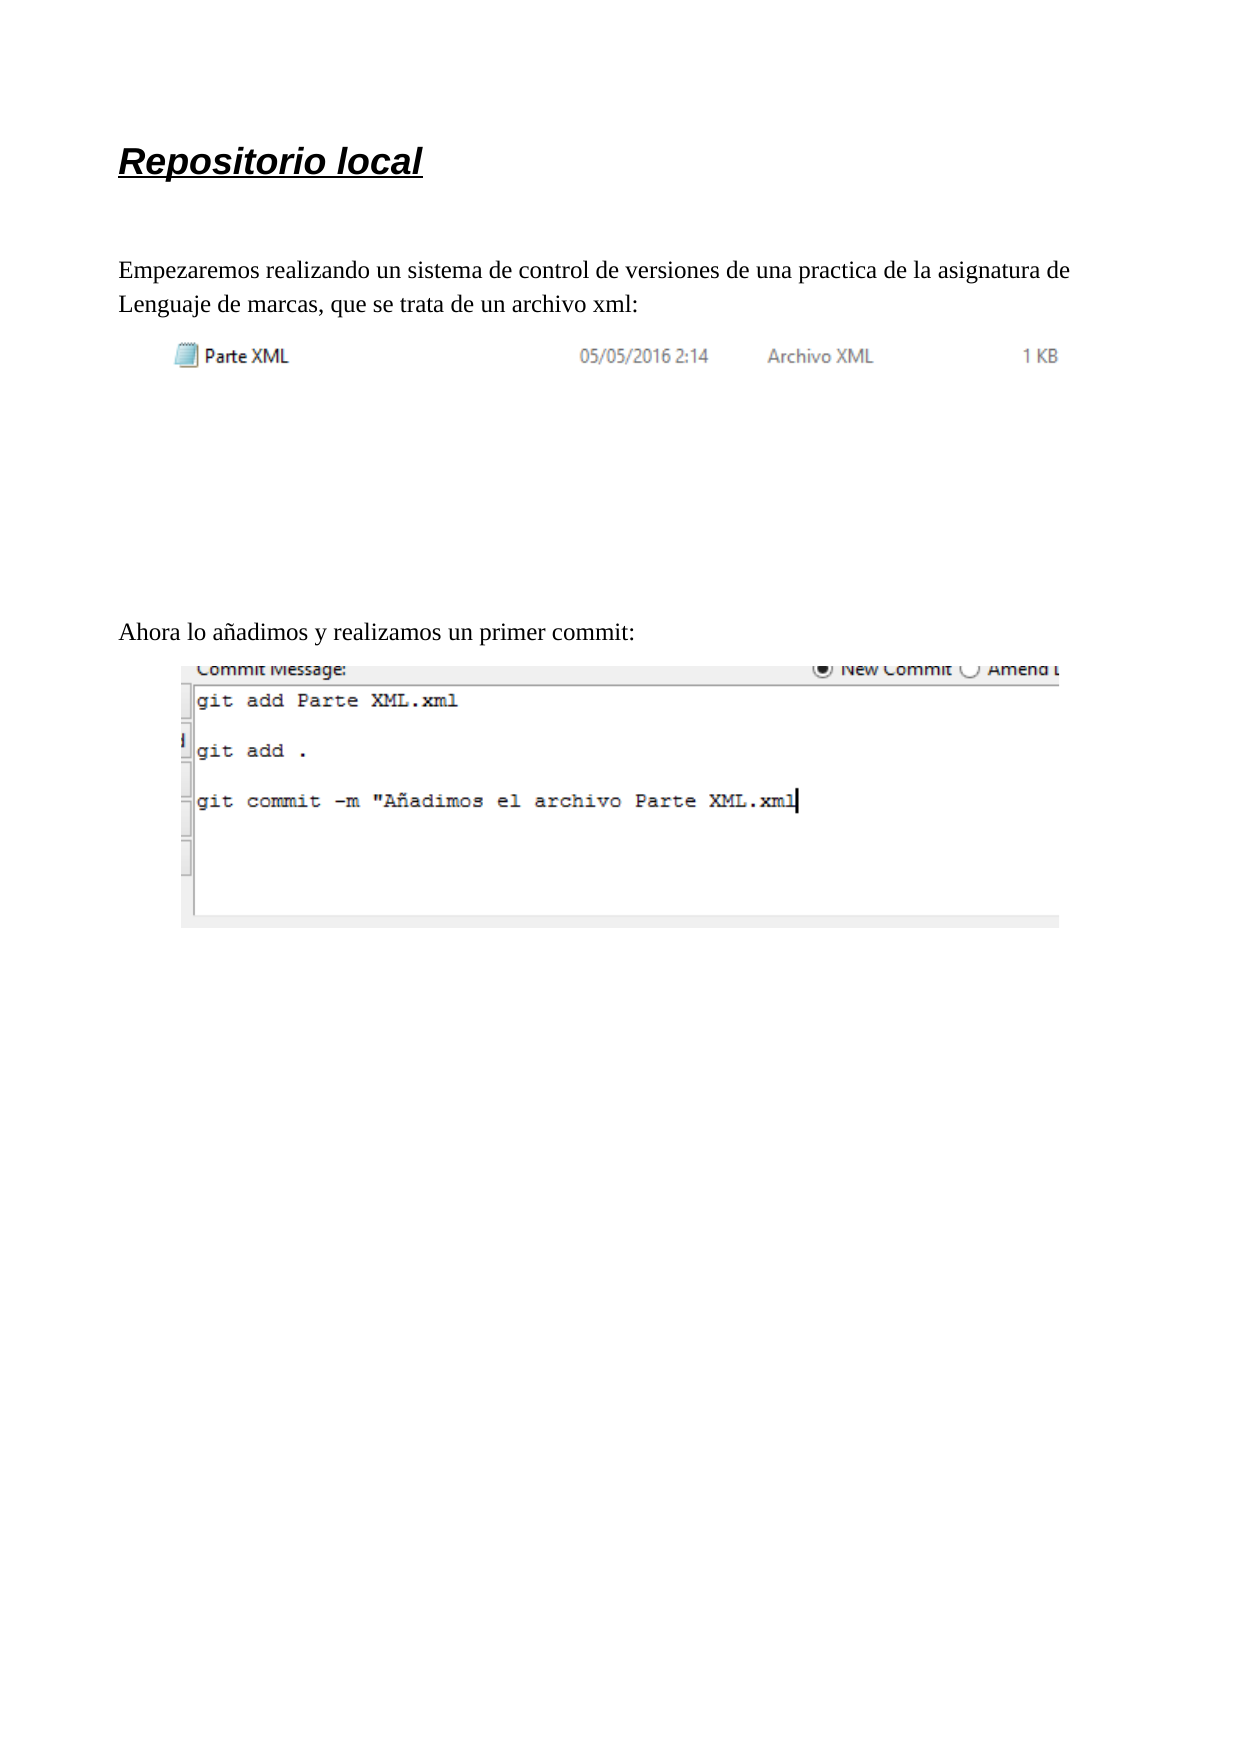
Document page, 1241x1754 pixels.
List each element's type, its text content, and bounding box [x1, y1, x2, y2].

text Ahora lo añadimos y realizamos un primer commit: [118, 617, 1122, 646]
picture [158, 338, 1082, 514]
picture [181, 666, 1060, 928]
text Empezaremos realizando un sistema de control de versiones de una practica de la asignatura de Lenguaje de marcas, que se trata de un archivo xml: [118, 255, 1122, 318]
subtitle Repositorio local [118, 139, 1122, 182]
